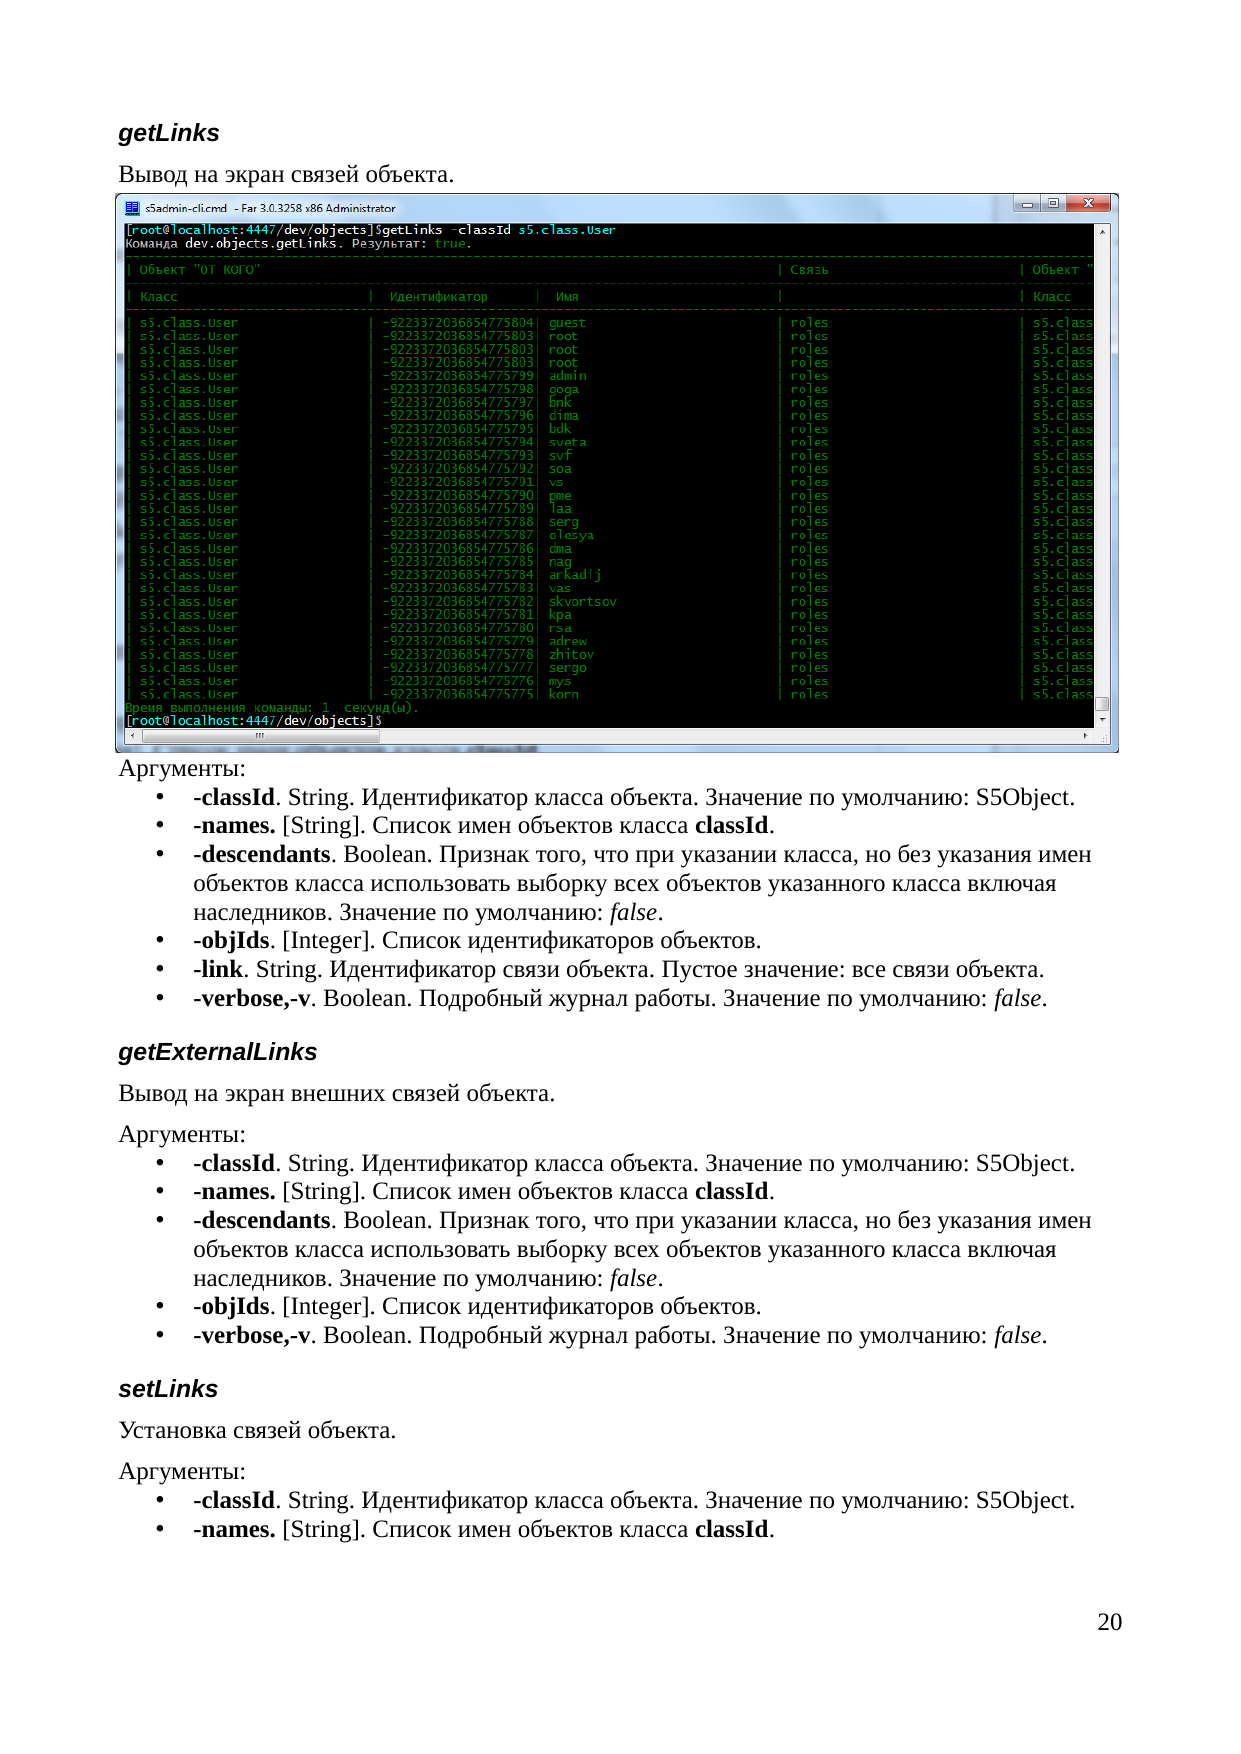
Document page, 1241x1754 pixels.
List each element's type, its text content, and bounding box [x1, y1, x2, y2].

list -classId. String. Идентификатор класса объекта. Значение по умолчанию: S5Object. [156, 1485, 1122, 1514]
list -objIds. [Integer]. Список идентификаторов объектов. [156, 1291, 1122, 1320]
text Аргументы: [118, 200, 1122, 782]
list -link. String. Идентификатор связи объекта. Пустое значение: все связи объекта. [156, 954, 1122, 983]
list -descendants. Boolean. Признак того, что при указании класса, но без указания имен объектов класса использовать выборку всех объектов указанного класса включая наследников. Значение по умолчанию: false. [156, 1205, 1122, 1291]
text Вывод на экран внешних связей объекта. [118, 1078, 1122, 1106]
text Установка связей объекта. [118, 1415, 1122, 1444]
text Аргументы: [118, 1119, 1122, 1148]
text Аргументы: [118, 1456, 1122, 1485]
picture [115, 193, 1119, 753]
list -objIds. [Integer]. Список идентификаторов объектов. [156, 925, 1122, 954]
subtitle getLinks [118, 118, 1122, 147]
list -classId. String. Идентификатор класса объекта. Значение по умолчанию: S5Object. [156, 782, 1122, 810]
subtitle setLinks [118, 1374, 1122, 1402]
list -classId. String. Идентификатор класса объекта. Значение по умолчанию: S5Object. [156, 1148, 1122, 1176]
list -names. [String]. Список имен объектов класса classId. [156, 1176, 1122, 1205]
list -verbose,-v. Boolean. Подробный журнал работы. Значение по умолчанию: false. [156, 983, 1122, 1012]
list -descendants. Boolean. Признак того, что при указании класса, но без указания имен объектов класса использовать выборку всех объектов указанного класса включая наследников. Значение по умолчанию: false. [156, 839, 1122, 925]
subtitle getExternalLinks [118, 1037, 1122, 1065]
list -names. [String]. Список имен объектов класса classId. [156, 810, 1122, 839]
list -names. [String]. Список имен объектов класса classId. [156, 1514, 1122, 1542]
text Вывод на экран связей объекта. [118, 159, 1122, 188]
list -verbose,-v. Boolean. Подробный журнал работы. Значение по умолчанию: false. [156, 1320, 1122, 1349]
